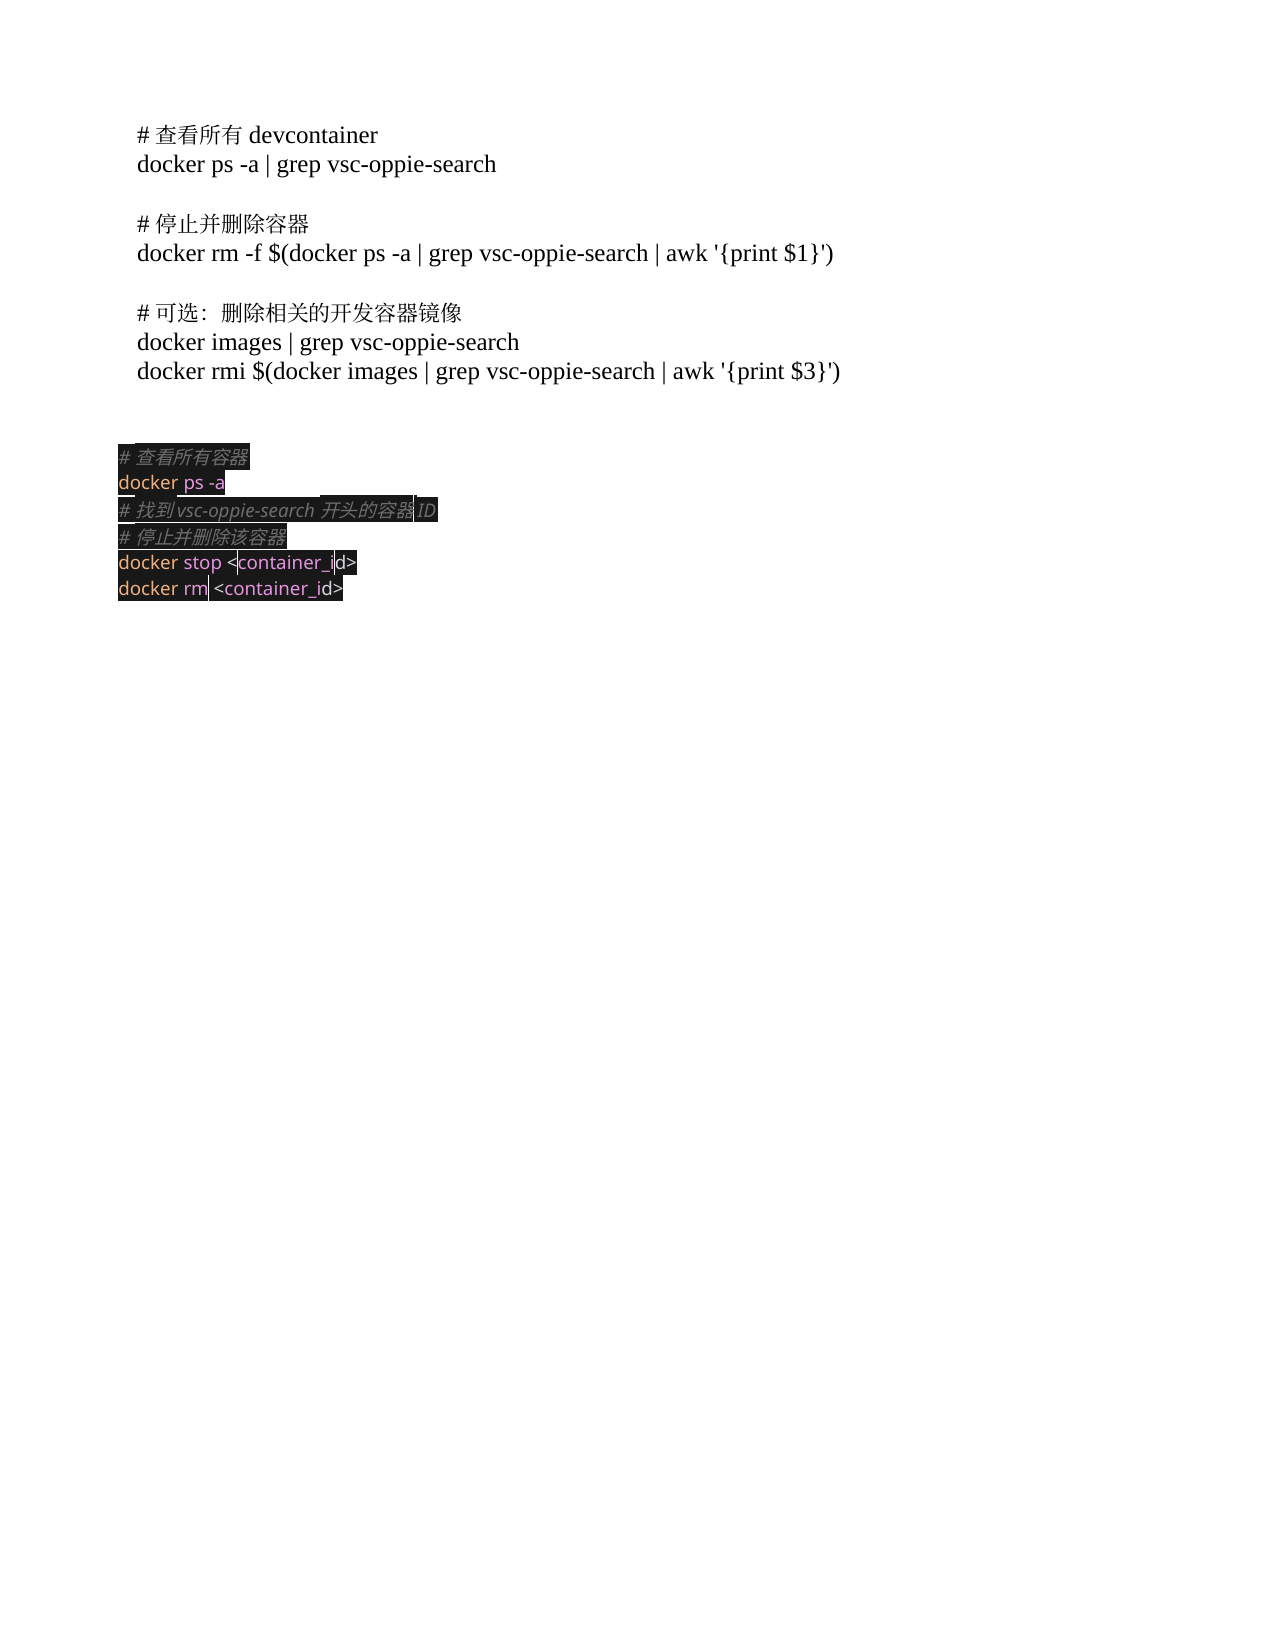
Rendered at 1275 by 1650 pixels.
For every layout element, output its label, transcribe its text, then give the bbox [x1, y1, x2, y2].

text docker rmi $(docker images | grep vsc-oppie-search | awk '{print $3}') # 查看所有容器 [118, 356, 1157, 470]
text # 停止并删除容器 [118, 207, 1157, 238]
text docker images | grep vsc-oppie-search [118, 327, 1157, 356]
text docker stop <container_id> [118, 549, 1157, 575]
text docker ps -a | grep vsc-oppie-search [118, 149, 1157, 178]
text # 查看所有 devcontainer [118, 118, 1157, 149]
text docker rm <container_id> [118, 575, 1157, 601]
text # 停止并删除该容器 [118, 522, 1157, 549]
text docker rm -f $(docker ps -a | grep vsc-oppie-search | awk '{print $1}') [118, 238, 1157, 267]
text # 可选：删除相关的开发容器镜像 [118, 296, 1157, 327]
text docker ps -a [118, 470, 1157, 495]
text # 找到 vsc-oppie-search 开头的容器ID [118, 495, 1157, 522]
